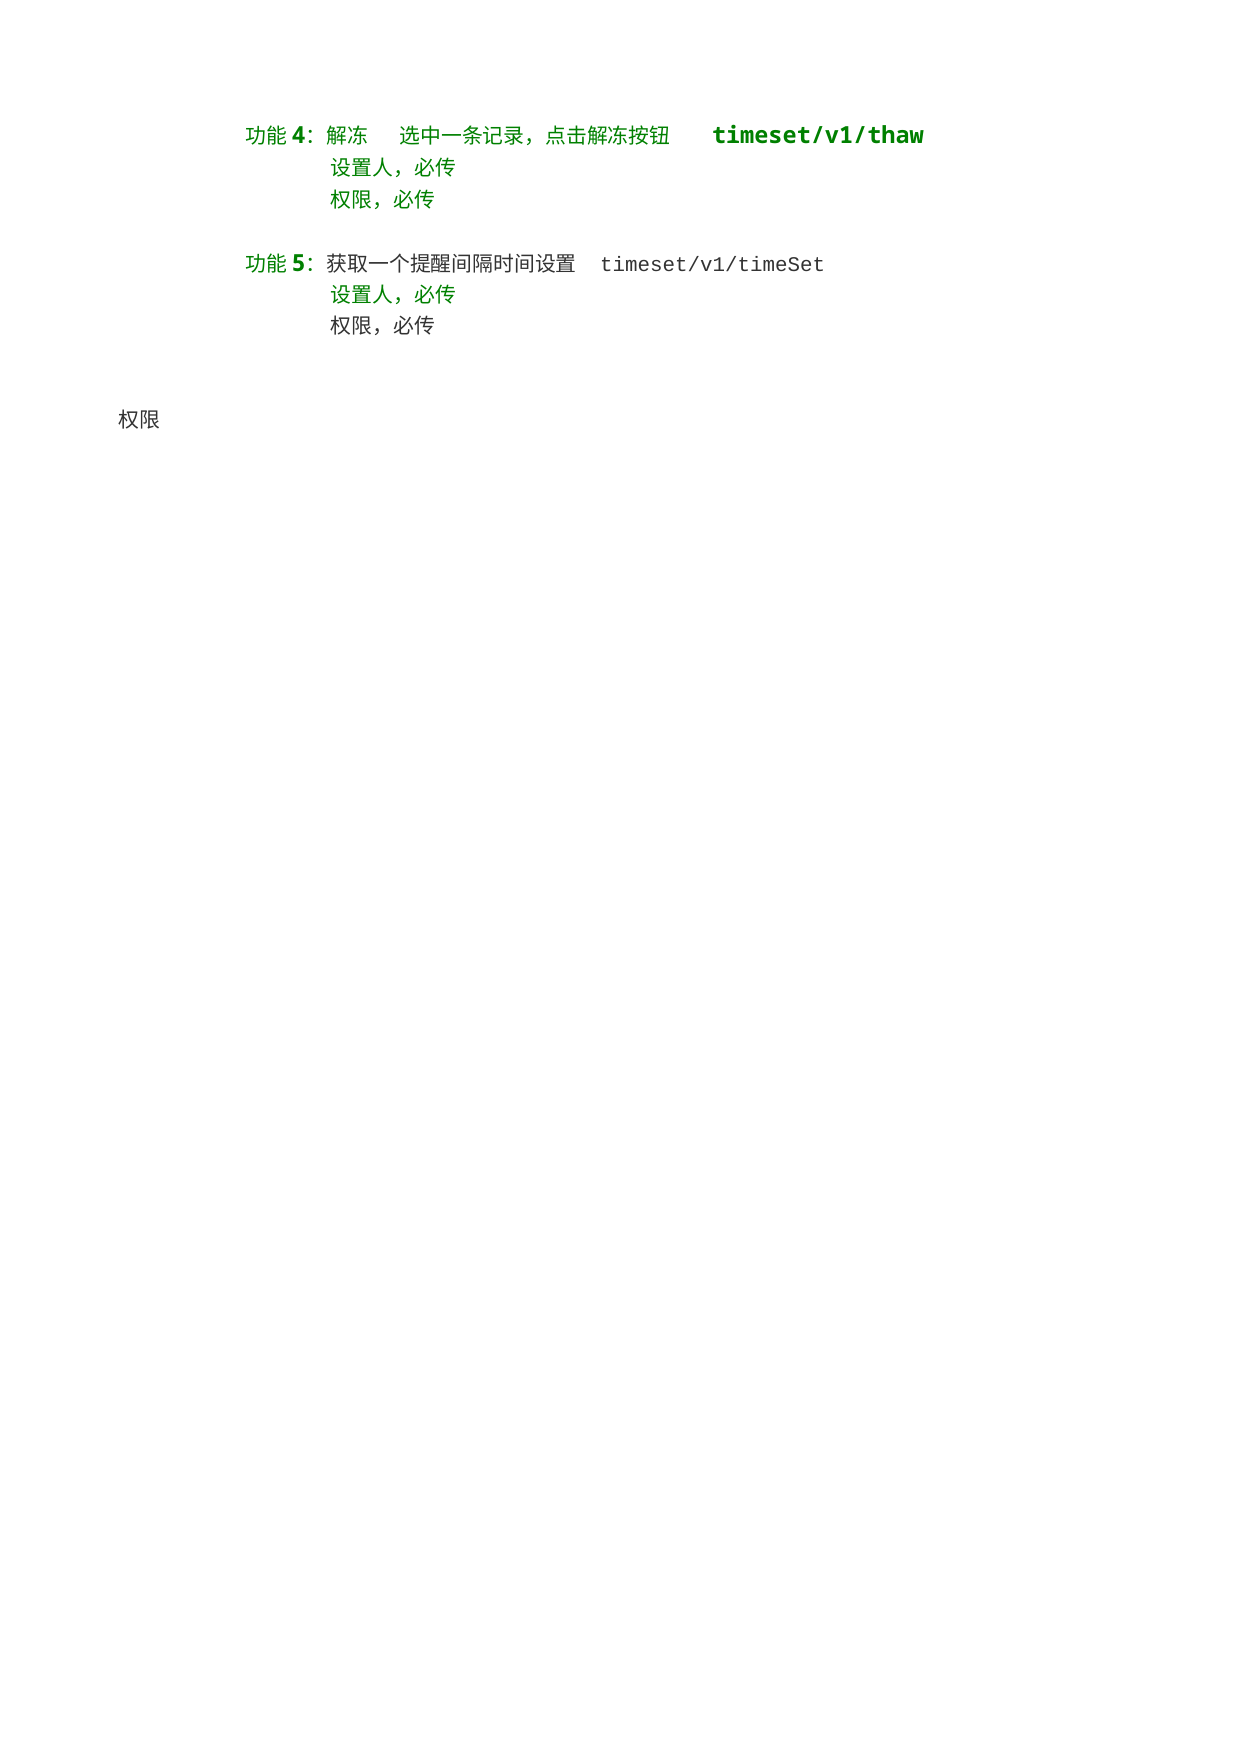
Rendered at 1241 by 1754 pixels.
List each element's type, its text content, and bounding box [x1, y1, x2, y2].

text 权限，必传 [118, 309, 1122, 339]
text 功能4：解冻 选中一条记录，点击解冻按钮 timeset/v1/thaw [118, 118, 1122, 150]
text 功能5：获取一个提醒间隔时间设置 timeset/v1/timeSet [118, 246, 1122, 278]
text 权限 [118, 403, 1122, 434]
text 设置人，必传 [118, 150, 1122, 182]
text 权限，必传 [118, 182, 1122, 214]
text 设置人，必传 [118, 278, 1122, 309]
